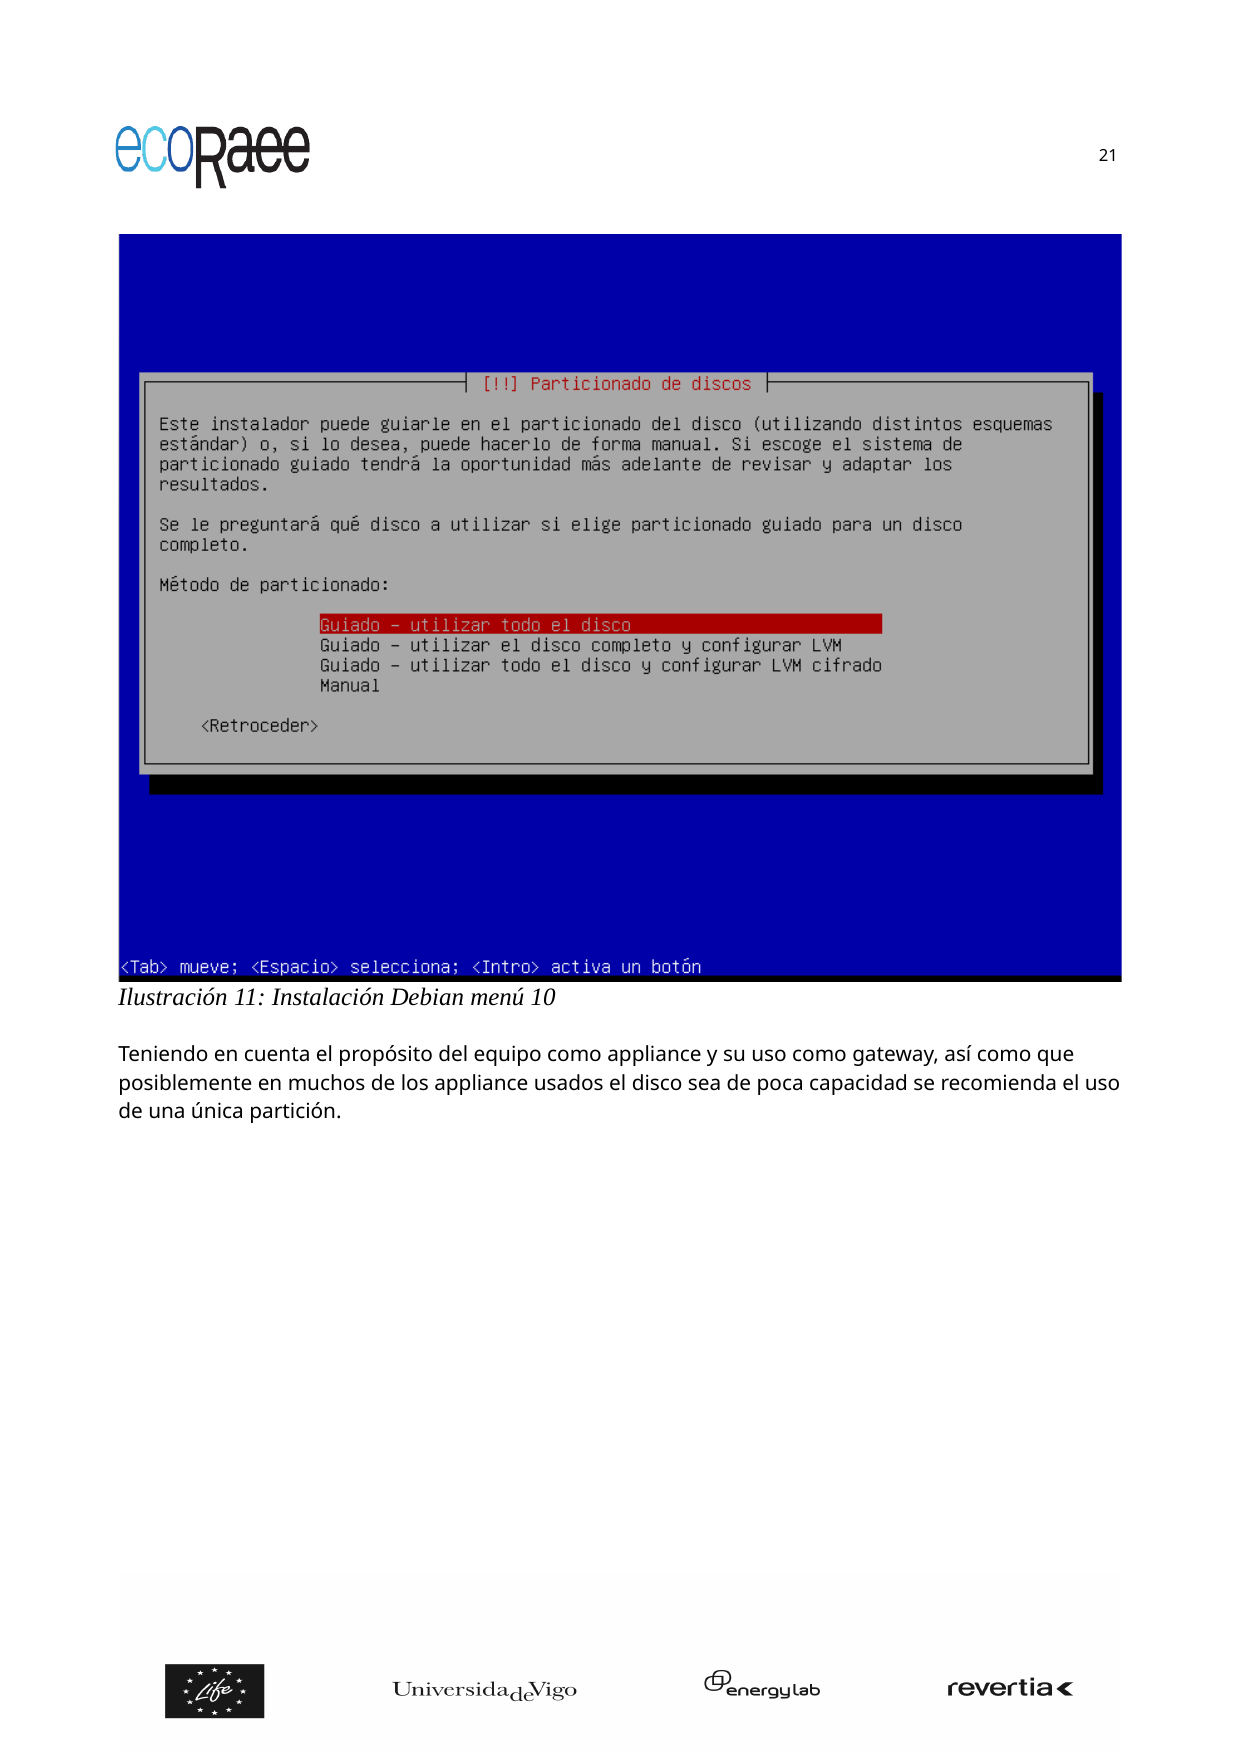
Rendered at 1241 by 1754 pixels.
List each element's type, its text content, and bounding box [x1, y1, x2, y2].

text Ilustración 11: Instalación Debian menú 10 [118, 982, 1122, 1010]
picture [117, 1574, 1122, 1754]
picture [118, 234, 1122, 982]
picture [114, 124, 311, 190]
text Teniendo en cuenta el propósito del equipo como appliance y su uso como gateway, así como que posiblemente en muchos de los appliance usados el disco sea de poca capacidad se recomienda el uso de una única partición. [118, 1039, 1122, 1124]
